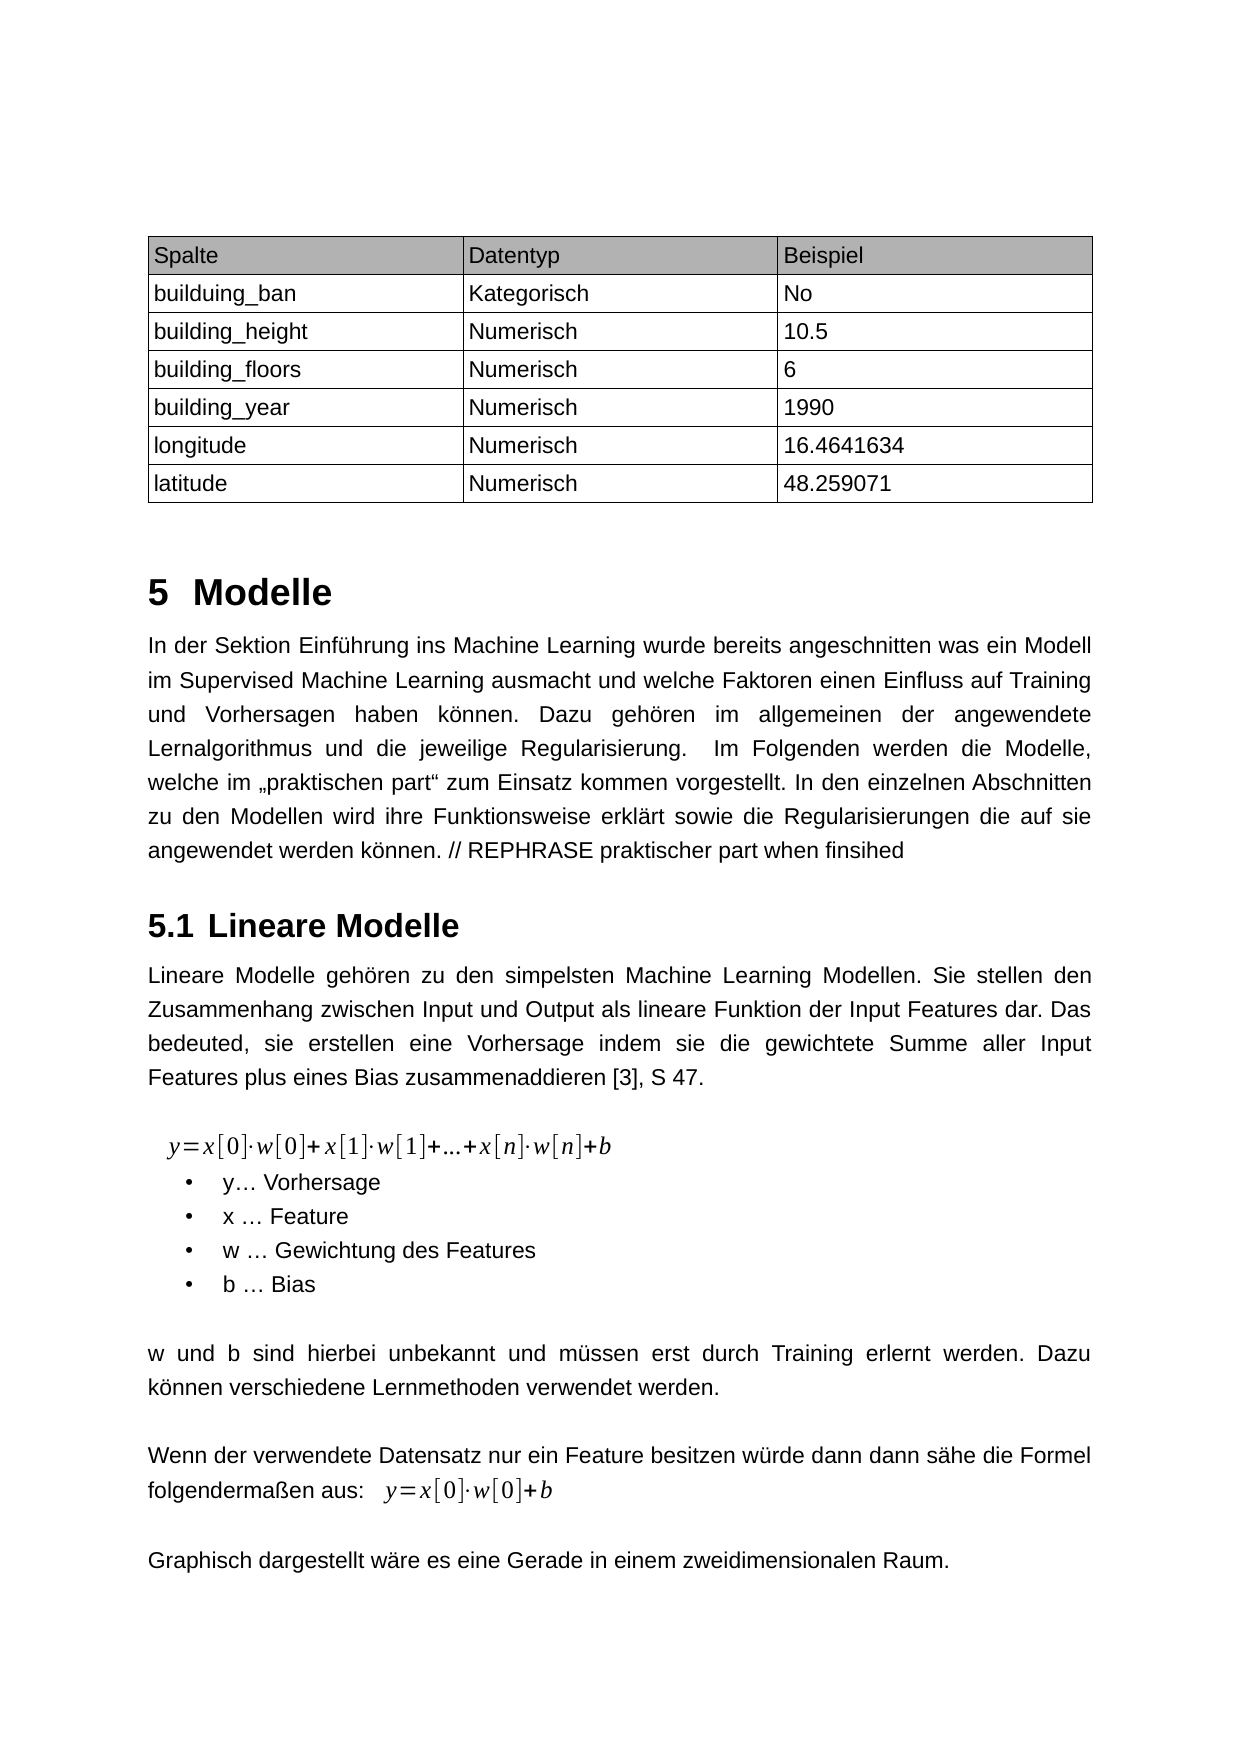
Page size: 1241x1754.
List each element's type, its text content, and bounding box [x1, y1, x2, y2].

table_cell latitude [149, 465, 463, 502]
table_cell Numerisch [464, 313, 777, 350]
list b … Bias [185, 1271, 1092, 1298]
table_cell builduing_ban [149, 275, 463, 312]
table_cell 48.259071 [778, 465, 1092, 502]
subtitle Modelle [148, 570, 1092, 613]
table_cell Numerisch [464, 427, 777, 464]
table_cell Kategorisch [464, 275, 777, 312]
subtitle Lineare Modelle [148, 906, 1092, 944]
table_cell longitude [149, 427, 463, 464]
list w … Gewichtung des Features [185, 1237, 1092, 1264]
table_cell 6 [778, 351, 1092, 388]
text In der Sektion Einführung ins Machine Learning wurde bereits angeschnitten was ein Modell im Supervised Machine Learning ausmacht und welche Faktoren einen Einfluss auf Training und Vorhersagen haben können. Dazu gehören im allgemeinen der angewendete Lernalgorithmus und die jeweilige Regularisierung. Im Folgenden werden die Modelle, welche im „praktischen part“ zum Einsatz kommen vorgestellt. In den einzelnen Abschnitten zu den Modellen wird ihre Funktionsweise erklärt sowie die Regularisierungen die auf sie angewendet werden können. // REPHRASE praktischer part when finsihed [148, 632, 1092, 864]
table_cell 10.5 [778, 313, 1092, 350]
table_cell building_height [149, 313, 463, 350]
table_cell Numerisch [464, 465, 777, 502]
table_header Beispiel [778, 237, 1092, 274]
text Graphisch dargestellt wäre es eine Gerade in einem zweidimensionalen Raum. [148, 1547, 1092, 1573]
table_cell 1990 [778, 389, 1092, 426]
table_header Spalte [149, 237, 463, 274]
table_cell building_year [149, 389, 463, 426]
text Wenn der verwendete Datensatz nur ein Feature besitzen würde dann dann sähe die Formel folgendermaßen aus: [148, 1442, 1092, 1505]
table_header Datentyp [464, 237, 777, 274]
table_cell 16.4641634 [778, 427, 1092, 464]
text Lineare Modelle gehören zu den simpelsten Machine Learning Modellen. Sie stellen den Zusammenhang zwischen Input und Output als lineare Funktion der Input Features dar. Das bedeuted, sie erstellen eine Vorhersage indem sie die gewichtete Summe aller Input Features plus eines Bias zusammenaddieren [3], S 47. [148, 962, 1092, 1091]
text w und b sind hierbei unbekannt und müssen erst durch Training erlernt werden. Dazu können verschiedene Lernmethoden verwendet werden. [148, 1340, 1092, 1400]
list x … Feature [185, 1203, 1092, 1229]
table_cell building_floors [149, 351, 463, 388]
table_cell Numerisch [464, 389, 777, 426]
list y… Vorhersage [185, 1169, 1092, 1195]
table_cell No [778, 275, 1092, 312]
table_cell Numerisch [464, 351, 777, 388]
